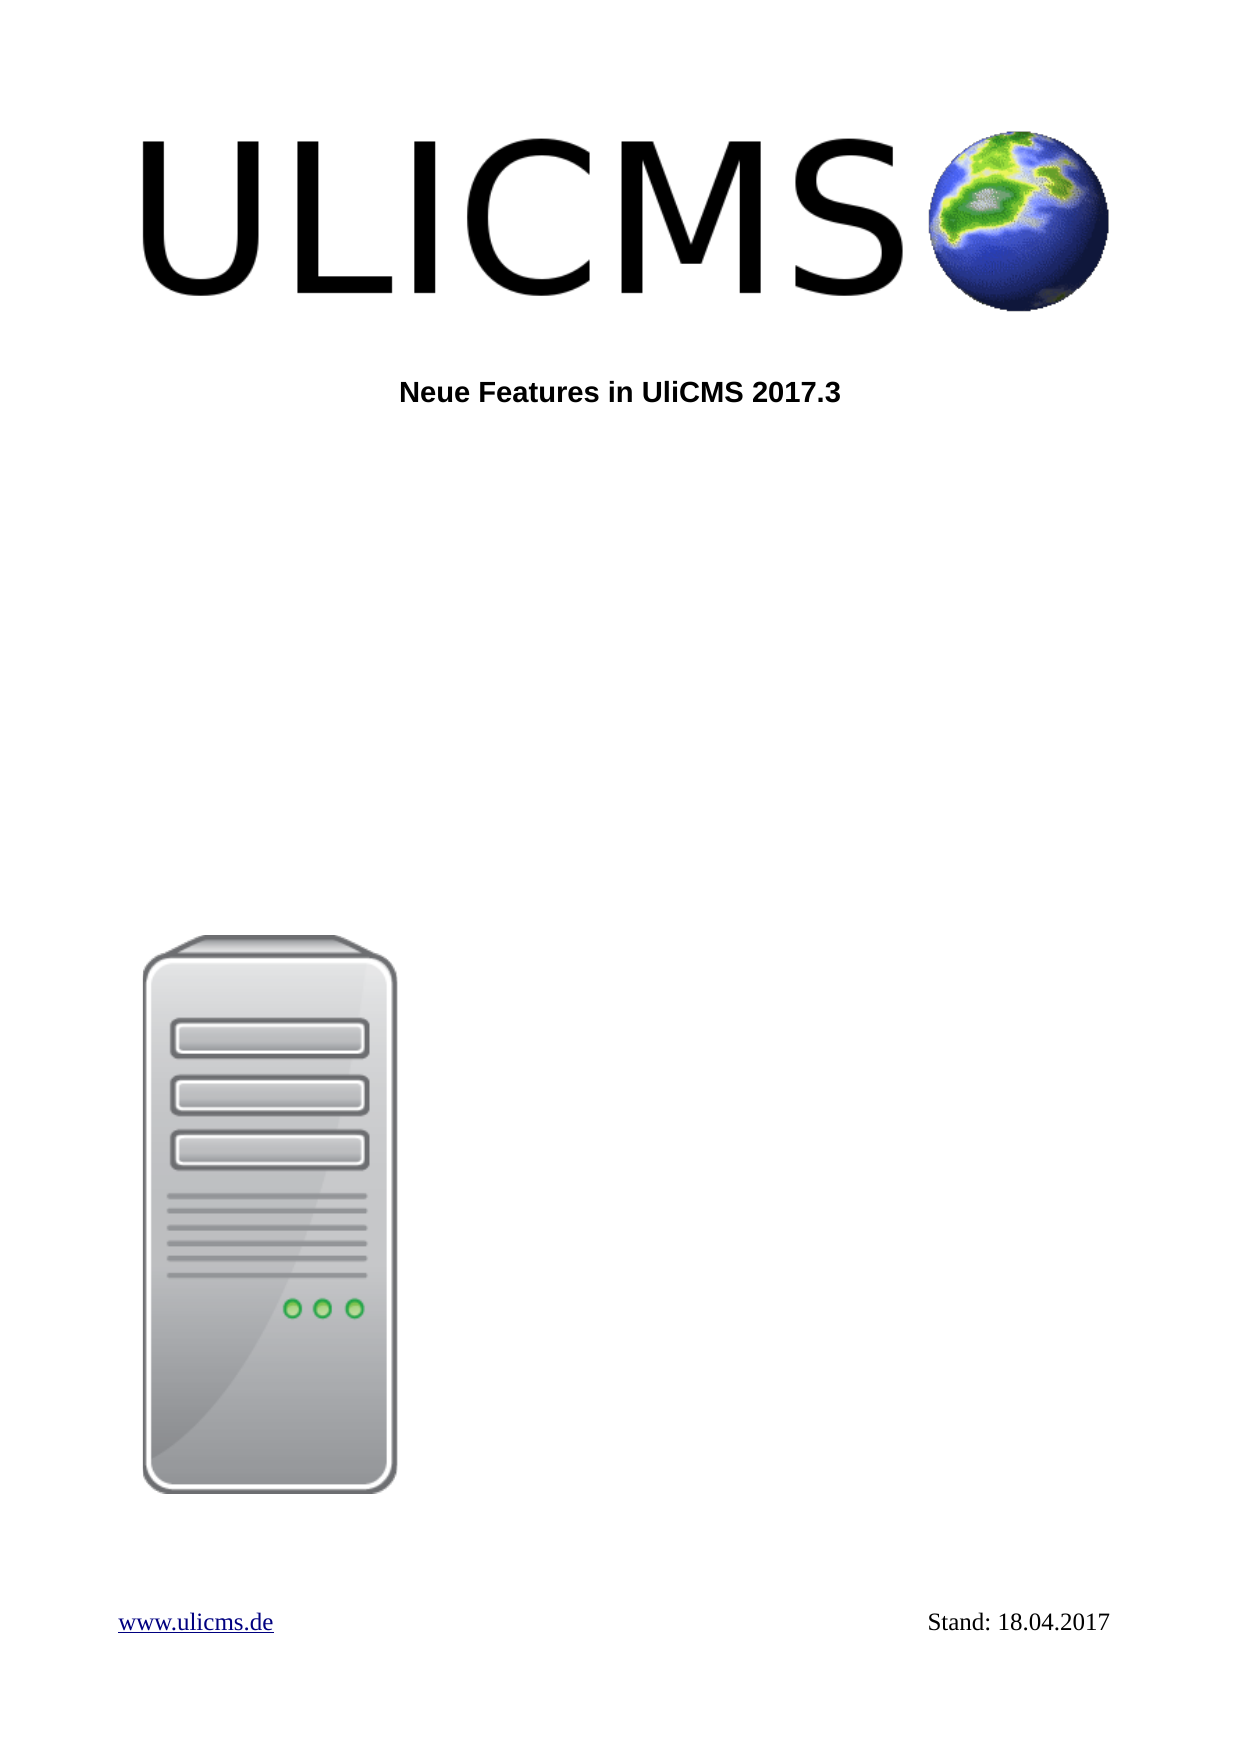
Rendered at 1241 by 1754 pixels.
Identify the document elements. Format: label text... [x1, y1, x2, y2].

picture [142, 935, 398, 1494]
picture [115, 118, 1117, 321]
subtitle Neue Features in UliCMS 2017.3 [118, 375, 1122, 408]
